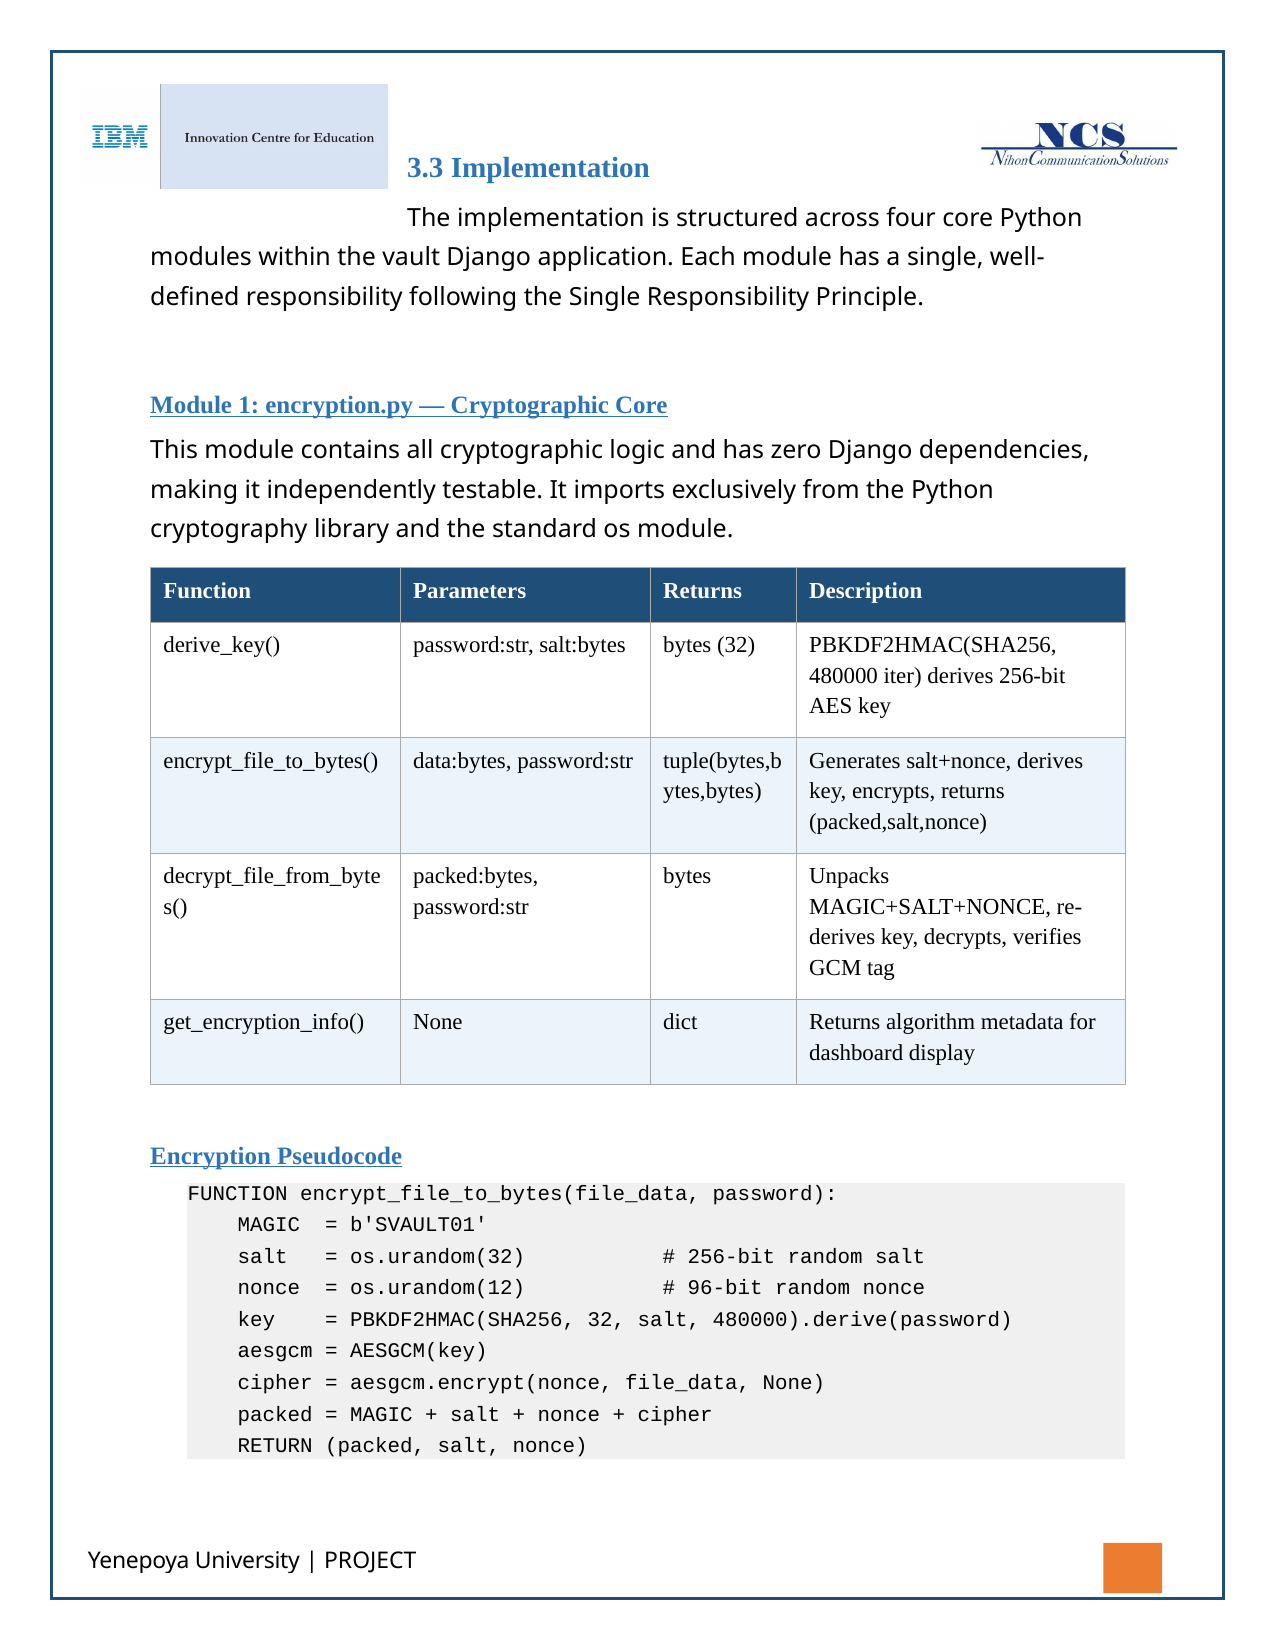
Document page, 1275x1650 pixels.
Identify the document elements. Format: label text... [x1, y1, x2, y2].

table_cell data:bytes, password:str [401, 738, 650, 853]
text The implementation is structured across four core Python modules within the vault Django application. Each module has a single, well-defined responsibility following the Single Responsibility Principle. [150, 199, 1125, 312]
table_cell Generates salt+nonce, derives key, encrypts, returns (packed,salt,nonce) [797, 738, 1125, 853]
table_cell encrypt_file_to_bytes() [151, 738, 400, 853]
text This module contains all cryptographic logic and has zero Django dependencies, making it independently testable. It imports exclusively from the Python cryptography library and the standard os module. [150, 432, 1125, 545]
table_cell bytes (32) [651, 623, 796, 737]
table_cell Returns algorithm metadata for dashboard display [797, 1000, 1125, 1084]
text nonce = os.urandom(12) # 96-bit random nonce [187, 1277, 1125, 1301]
text cipher = aesgcm.encrypt(nonce, file_data, None) [187, 1372, 1125, 1396]
table_cell packed:bytes, password:str [401, 854, 650, 999]
table_header Function [151, 568, 400, 622]
text MAGIC = b'SVAULT01' [187, 1214, 1125, 1238]
table_cell PBKDF2HMAC(SHA256, 480000 iter) derives 256-bit AES key [797, 623, 1125, 737]
text FUNCTION encrypt_file_to_bytes(file_data, password): [187, 1183, 1125, 1206]
table_cell get_encryption_info() [151, 1000, 400, 1084]
picture [982, 113, 1185, 170]
table_cell Unpacks MAGIC+SALT+NONCE, re-derives key, decrypts, verifies GCM tag [797, 854, 1125, 999]
table_cell dict [651, 1000, 796, 1084]
table_header Parameters [401, 568, 650, 622]
text Module 1: encryption.py — Cryptographic Core [150, 391, 1125, 419]
picture [81, 84, 391, 189]
text RETURN (packed, salt, nonce) [187, 1435, 1125, 1459]
text key = PBKDF2HMAC(SHA256, 32, salt, 480000).derive(password) [187, 1309, 1125, 1333]
table_cell password:str, salt:bytes [401, 623, 650, 737]
table_cell tuple(bytes,bytes,bytes) [651, 738, 796, 853]
text aesgcm = AESGCM(key) [187, 1341, 1125, 1364]
table_header Description [797, 568, 1125, 622]
subtitle 3.3 Implementation [391, 150, 1125, 183]
table_cell decrypt_file_from_bytes() [151, 854, 400, 999]
table_cell derive_key() [151, 623, 400, 737]
text packed = MAGIC + salt + nonce + cipher [187, 1404, 1125, 1427]
table_cell None [401, 1000, 650, 1084]
table_cell bytes [651, 854, 796, 999]
table_header Returns [651, 568, 796, 622]
text salt = os.urandom(32) # 256-bit random salt [187, 1246, 1125, 1269]
text Encryption Pseudocode [150, 1141, 1125, 1170]
